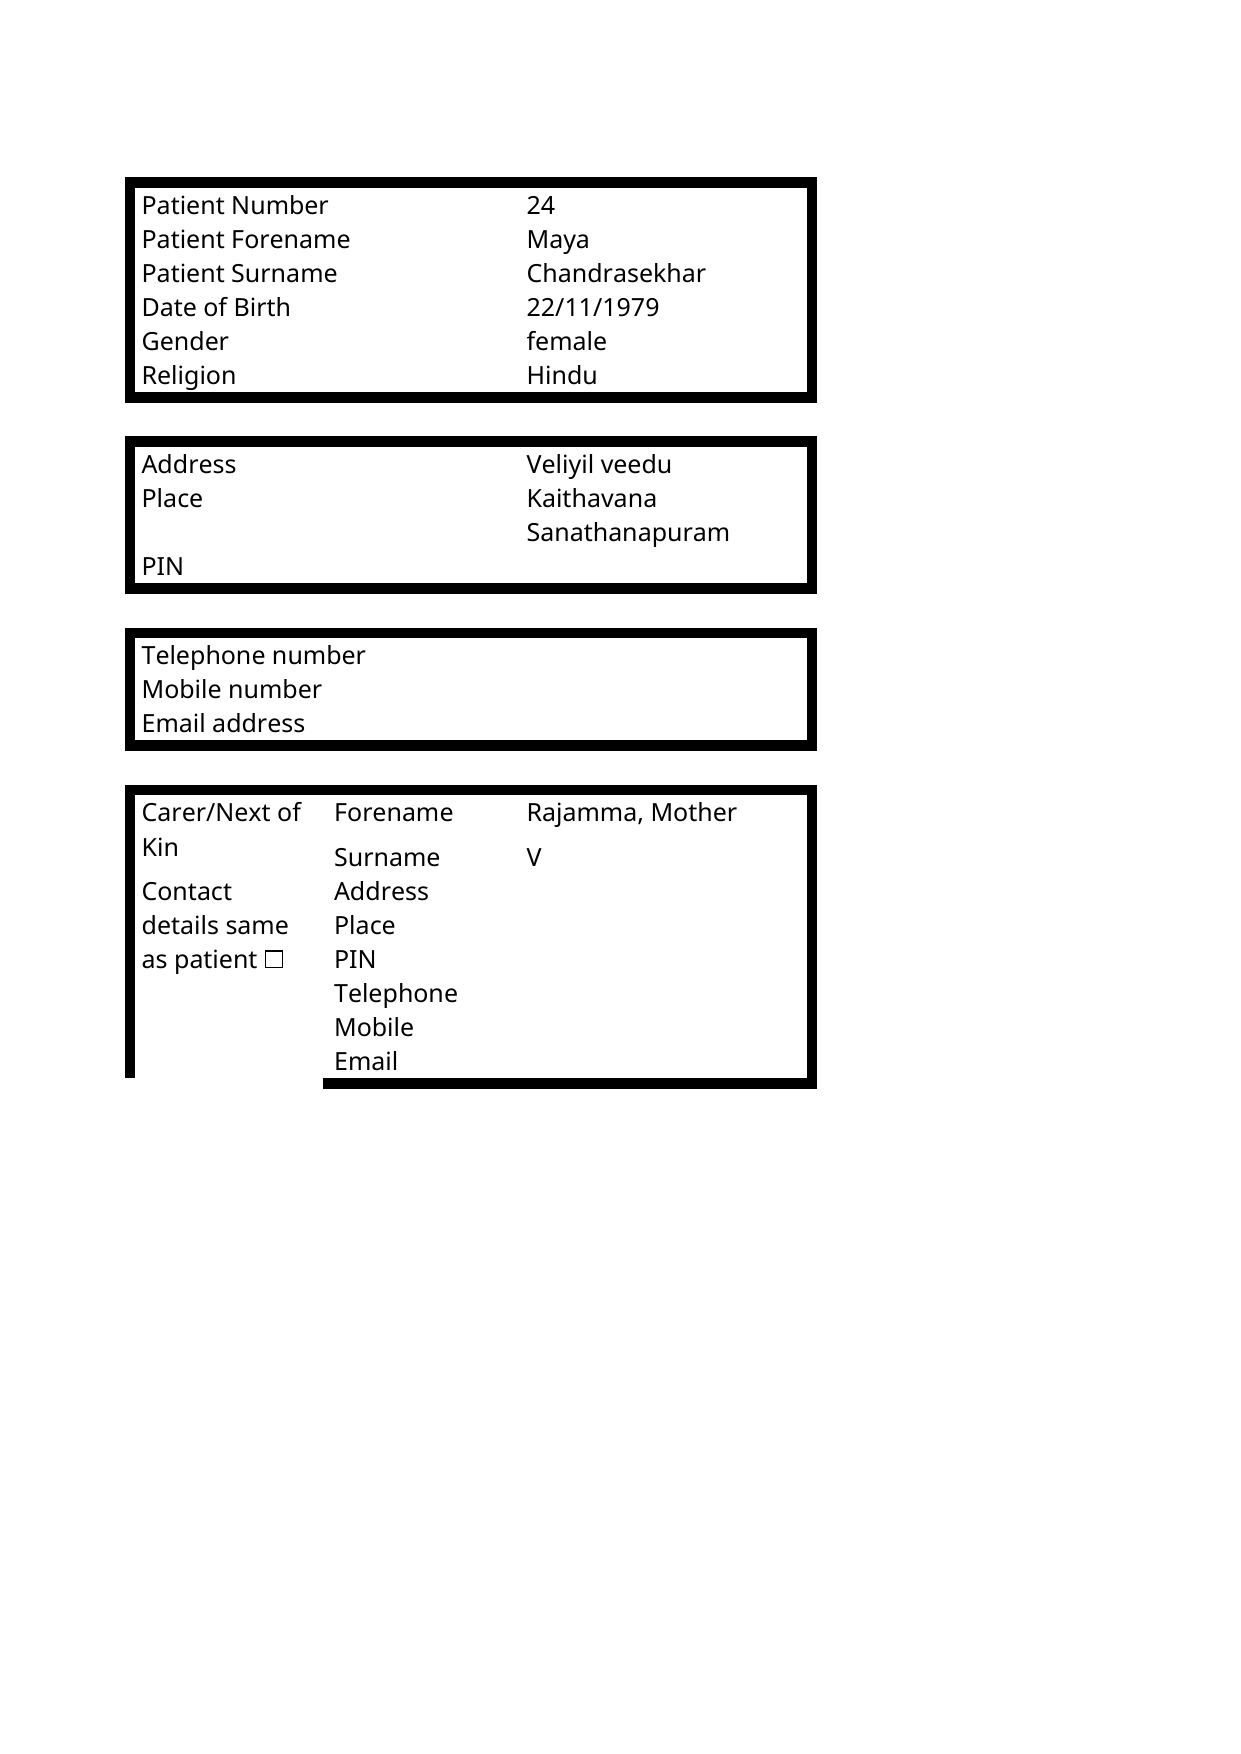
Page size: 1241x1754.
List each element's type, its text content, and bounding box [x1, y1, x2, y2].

table_cell female [515, 324, 807, 358]
table_cell 22/11/1979 [515, 290, 807, 324]
table_cell [515, 908, 807, 942]
table_header Telephone number [135, 638, 515, 672]
table_cell [515, 942, 807, 976]
table_header Patient Number [135, 188, 515, 222]
table_header [515, 638, 807, 672]
table_cell Place [323, 908, 515, 942]
table_header Rajamma, Mother [515, 795, 807, 829]
table_cell Email address [135, 706, 515, 740]
table_cell PIN [323, 942, 515, 976]
table_cell Patient Forename [135, 222, 515, 256]
table_cell [515, 706, 807, 740]
table_header Carer/Next of Kin [135, 795, 323, 874]
table_cell Telephone [323, 976, 515, 1010]
table_cell [515, 549, 807, 583]
table_cell [515, 672, 807, 706]
table_header 24 [515, 188, 807, 222]
table_cell Mobile number [135, 672, 515, 706]
table_cell [515, 976, 807, 1010]
table_cell Place [135, 481, 515, 549]
table_header Address [135, 447, 515, 481]
table_cell [515, 1010, 807, 1044]
table_cell PIN [135, 549, 515, 583]
table_cell Chandrasekhar [515, 256, 807, 290]
table_cell Email [323, 1044, 515, 1078]
table_cell Mobile [323, 1010, 515, 1044]
table_cell Kaithavana Sanathanapuram [515, 481, 807, 549]
table_cell Contact details same as patient [135, 874, 323, 1078]
table_cell Surname [323, 829, 515, 874]
table_cell [515, 1044, 807, 1078]
table_cell Hindu [515, 358, 807, 392]
table_cell V [515, 829, 807, 874]
table_cell Gender [135, 324, 515, 358]
table_cell [515, 874, 807, 908]
table_cell Maya [515, 222, 807, 256]
table_header Forename [323, 795, 515, 829]
table_cell Date of Birth [135, 290, 515, 324]
table_cell Address [323, 874, 515, 908]
table_cell Patient Surname [135, 256, 515, 290]
table_header Veliyil veedu [515, 447, 807, 481]
table_cell Religion [135, 358, 515, 392]
